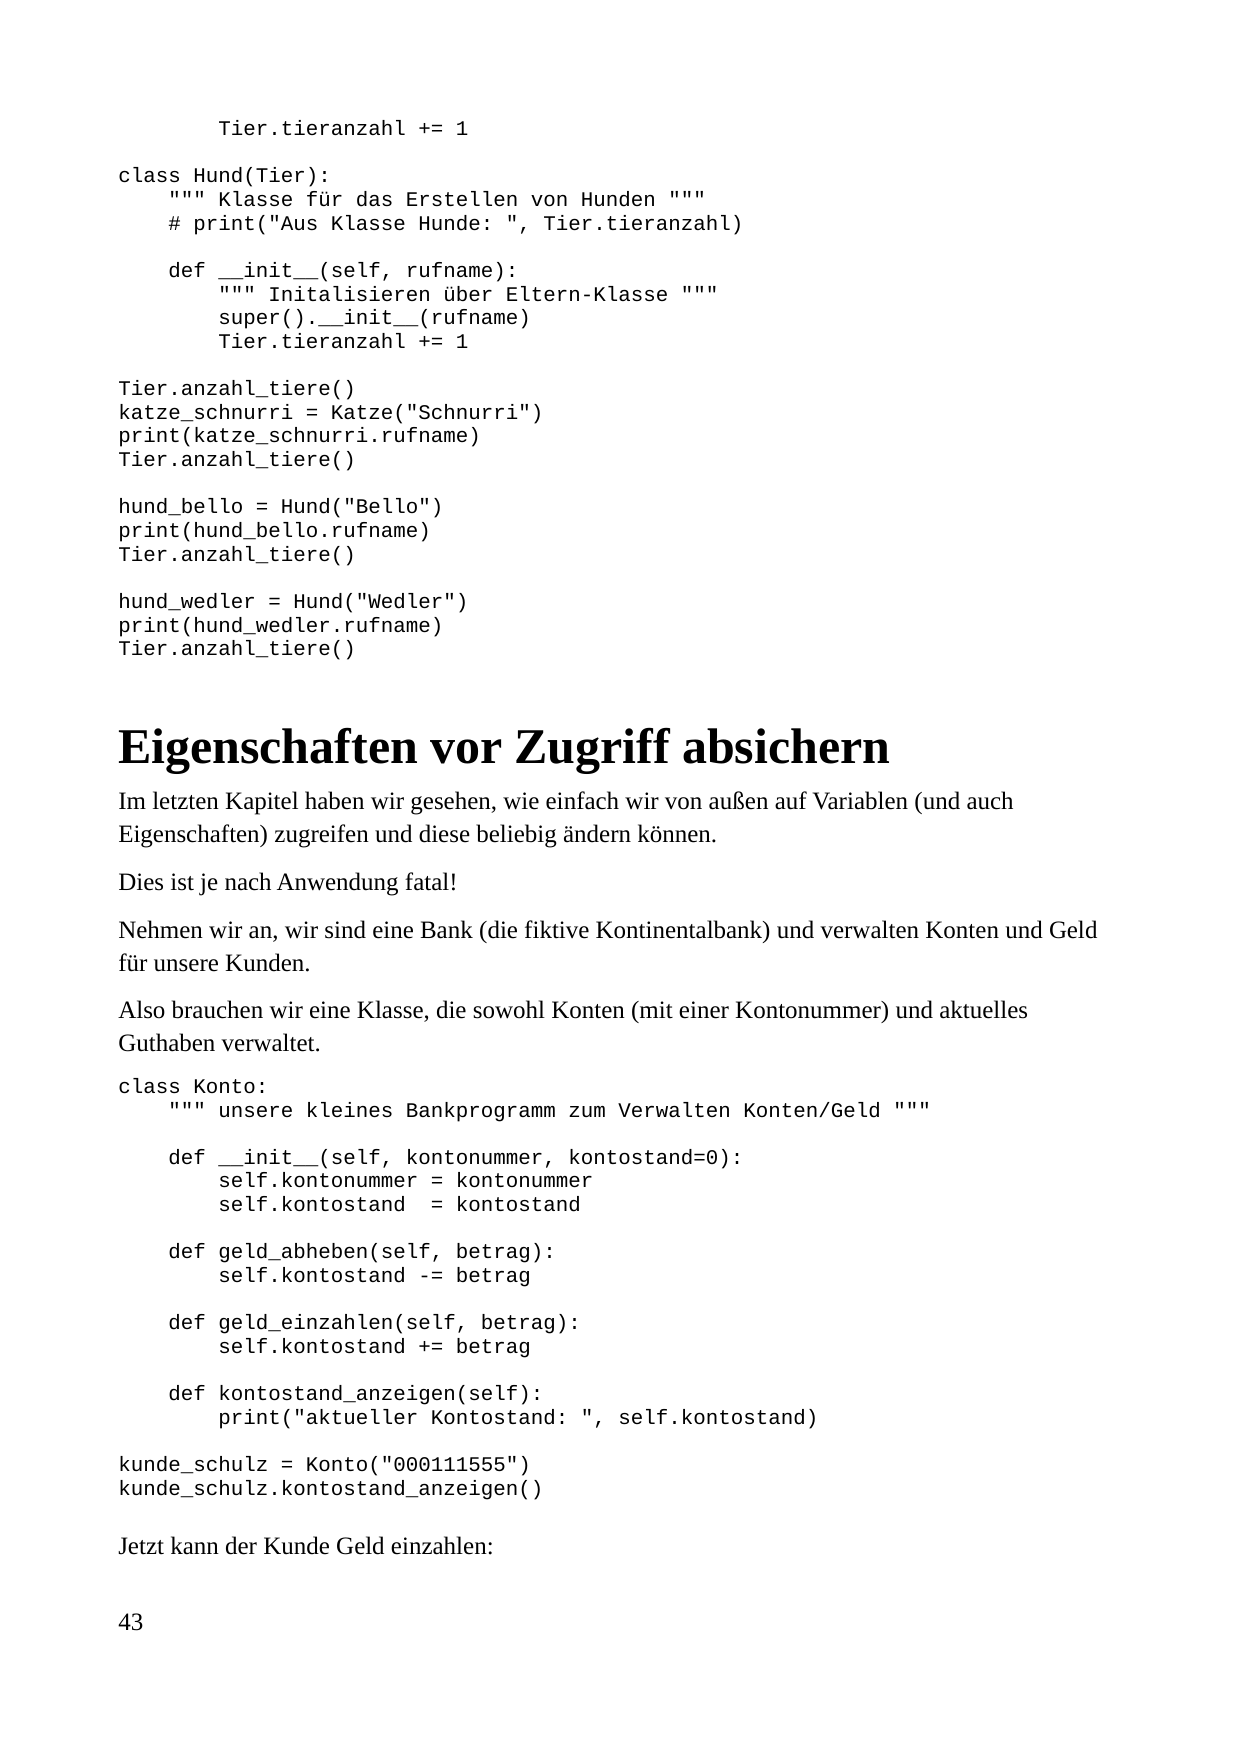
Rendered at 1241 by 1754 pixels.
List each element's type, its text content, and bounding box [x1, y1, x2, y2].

text """ Klasse für das Erstellen von Hunden """ [118, 189, 1122, 213]
text Tier.tieranzahl += 1 [118, 118, 1122, 142]
text hund_wedler = Hund("Wedler") [118, 591, 1122, 615]
text Also brauchen wir eine Klasse, die sowohl Konten (mit einer Kontonummer) und aktuelles Guthaben verwaltet. [118, 995, 1122, 1057]
text """ unsere kleines Bankprogramm zum Verwalten Konten/Geld """ [118, 1099, 1122, 1123]
text self.kontostand = kontostand [118, 1194, 1122, 1218]
text super().__init__(rufname) [118, 307, 1122, 331]
text Tier.tieranzahl += 1 [118, 331, 1122, 354]
text def geld_abheben(self, betrag): [118, 1241, 1122, 1265]
text def __init__(self, rufname): [118, 260, 1122, 284]
text Jetzt kann der Kunde Geld einzahlen: [118, 1531, 1122, 1560]
text Tier.anzahl_tiere() [118, 378, 1122, 402]
text def __init__(self, kontonummer, kontostand=0): [118, 1147, 1122, 1171]
text print(katze_schnurri.rufname) [118, 426, 1122, 449]
text class Konto: [118, 1076, 1122, 1099]
text self.kontonummer = kontonummer [118, 1171, 1122, 1194]
text Tier.anzahl_tiere() [118, 544, 1122, 567]
text katze_schnurri = Katze("Schnurri") [118, 402, 1122, 426]
text hund_bello = Hund("Bello") [118, 496, 1122, 520]
text class Hund(Tier): [118, 165, 1122, 189]
text Im letzten Kapitel haben wir gesehen, wie einfach wir von außen auf Variablen (und auch Eigenschaften) zugreifen und diese beliebig ändern können. [118, 786, 1122, 848]
text """ Initalisieren über Eltern-Klasse """ [118, 284, 1122, 307]
text print("aktueller Kontostand: ", self.kontostand) [118, 1407, 1122, 1431]
text self.kontostand += betrag [118, 1336, 1122, 1360]
text # print("Aus Klasse Hunde: ", Tier.tieranzahl) [118, 213, 1122, 236]
text kunde_schulz.kontostand_anzeigen() [118, 1478, 1122, 1502]
text print(hund_bello.rufname) [118, 520, 1122, 544]
text Nehmen wir an, wir sind eine Bank (die fiktive Kontinentalbank) und verwalten Konten und Geld für unsere Kunden. [118, 915, 1122, 976]
text Tier.anzahl_tiere() [118, 638, 1122, 662]
text def kontostand_anzeigen(self): [118, 1383, 1122, 1407]
text self.kontostand -= betrag [118, 1265, 1122, 1289]
text Dies ist je nach Anwendung fatal! [118, 867, 1122, 896]
subtitle Eigenschaften vor Zugriff absichern [118, 716, 1122, 774]
text print(hund_wedler.rufname) [118, 615, 1122, 638]
text Tier.anzahl_tiere() [118, 449, 1122, 473]
text kunde_schulz = Konto("000111555") [118, 1454, 1122, 1478]
text def geld_einzahlen(self, betrag): [118, 1312, 1122, 1336]
